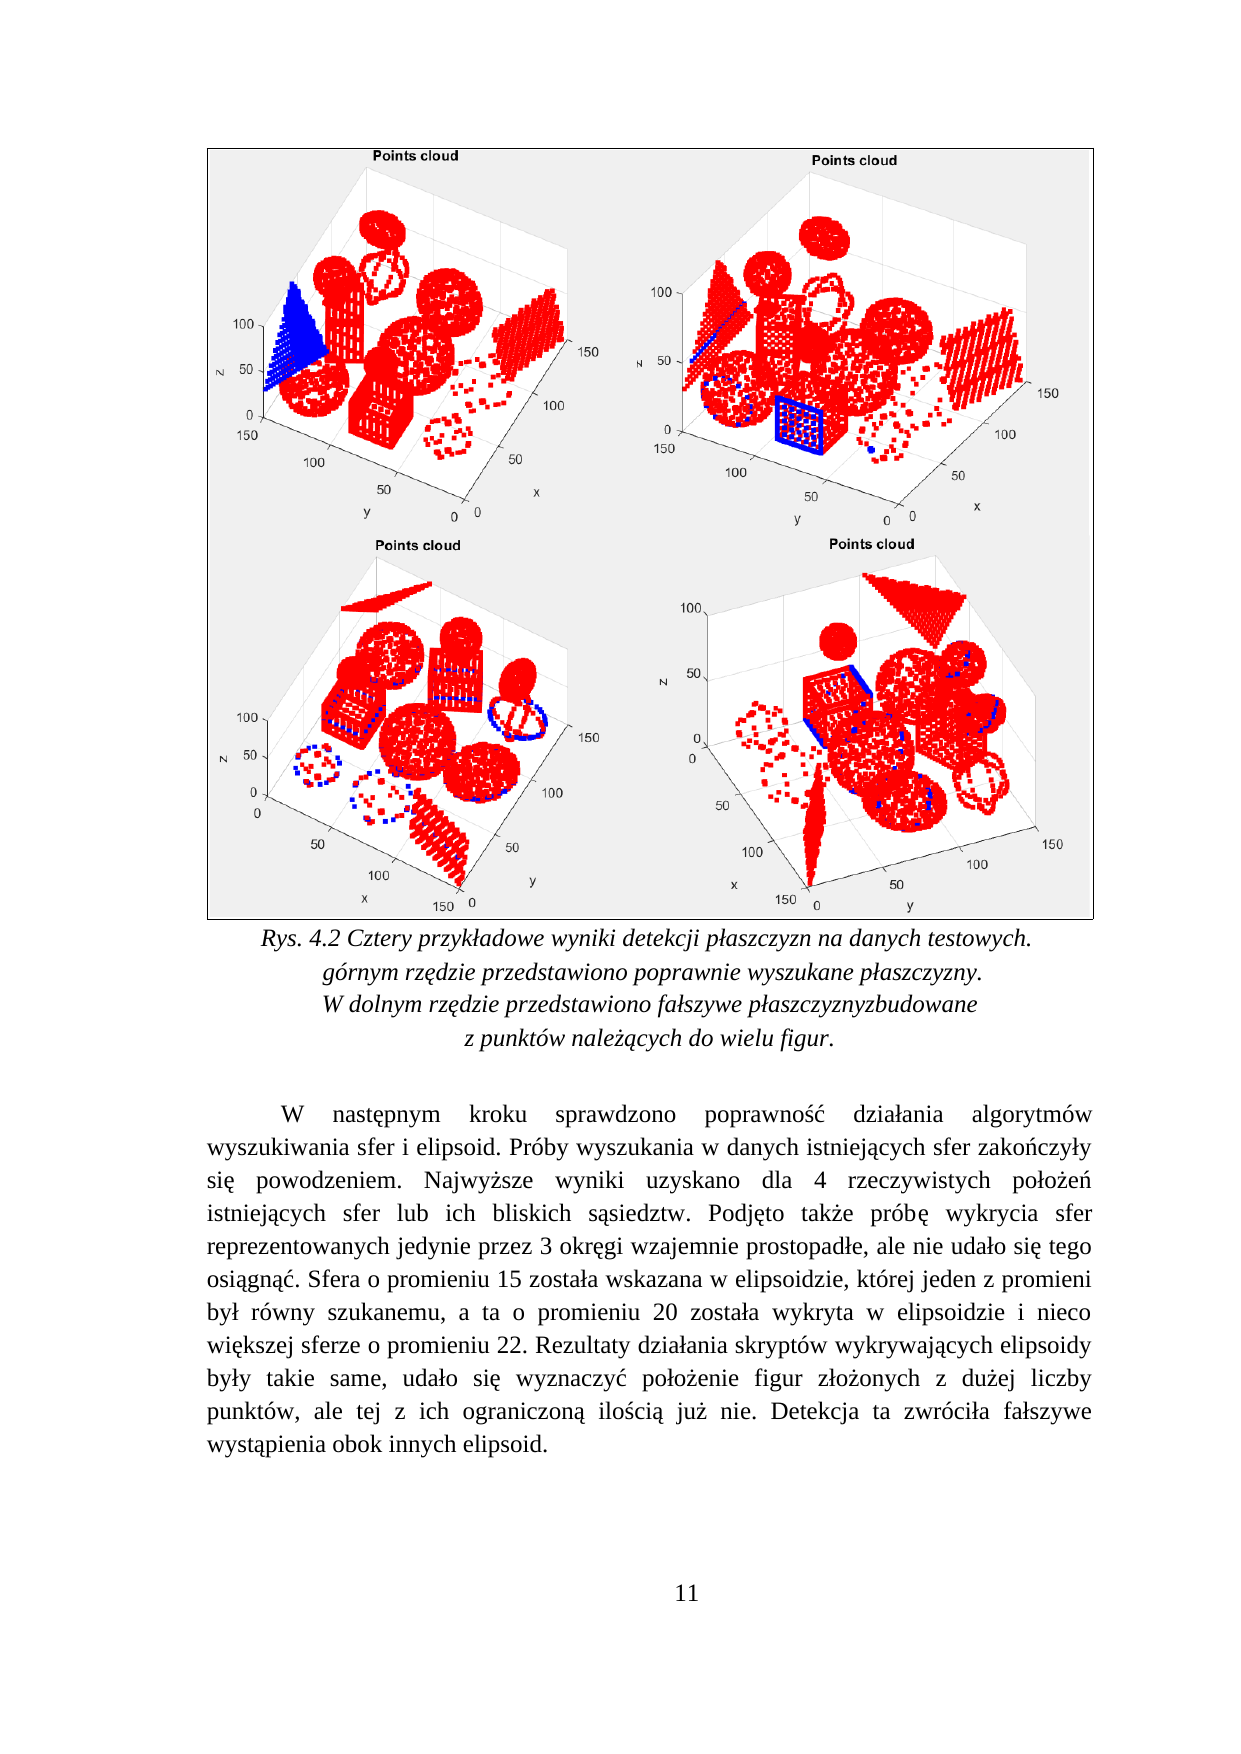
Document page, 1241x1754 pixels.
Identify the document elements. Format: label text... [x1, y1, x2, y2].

picture [209, 150, 1090, 917]
text Rys. 4.2 Cztery przykładowe wyniki detekcji płaszczyzn na danych testowych. górnym rzędzie przedstawiono poprawnie wyszukane płaszczyzny. W dolnym rzędzie przedstawiono fałszywe płaszczyznyzbudowane z punktów należących do wielu figur. [207, 920, 1093, 1051]
text W następnym kroku sprawdzono poprawność działania algorytmów wyszukiwania sfer i elipsoid. Próby wyszukania w danych istniejących sfer zakończyły się powodzeniem. Najwyższe wyniki uzyskano dla 4 rzeczywistych położeń istniejących sfer lub ich bliskich sąsiedztw. Podjęto także próbę wykrycia sfer reprezentowanych jedynie przez 3 okręgi wzajemnie prostopadłe, ale nie udało się tego osiągnąć. Sfera o promieniu 15 została wskazana w elipsoidzie, której jeden z promieni był równy szukanemu, a ta o promieniu 20 została wykryta w elipsoidzie i nieco większej sferze o promieniu 22. Rezultaty działania skryptów wykrywających elipsoidy były takie same, udało się wyznaczyć położenie figur złożonych z dużej liczby punktów, ale tej z ich ograniczoną ilością już nie. Detekcja ta zwróciła fałszywe wystąpienia obok innych elipsoid. [207, 1099, 1093, 1458]
text [208, 149, 1093, 919]
